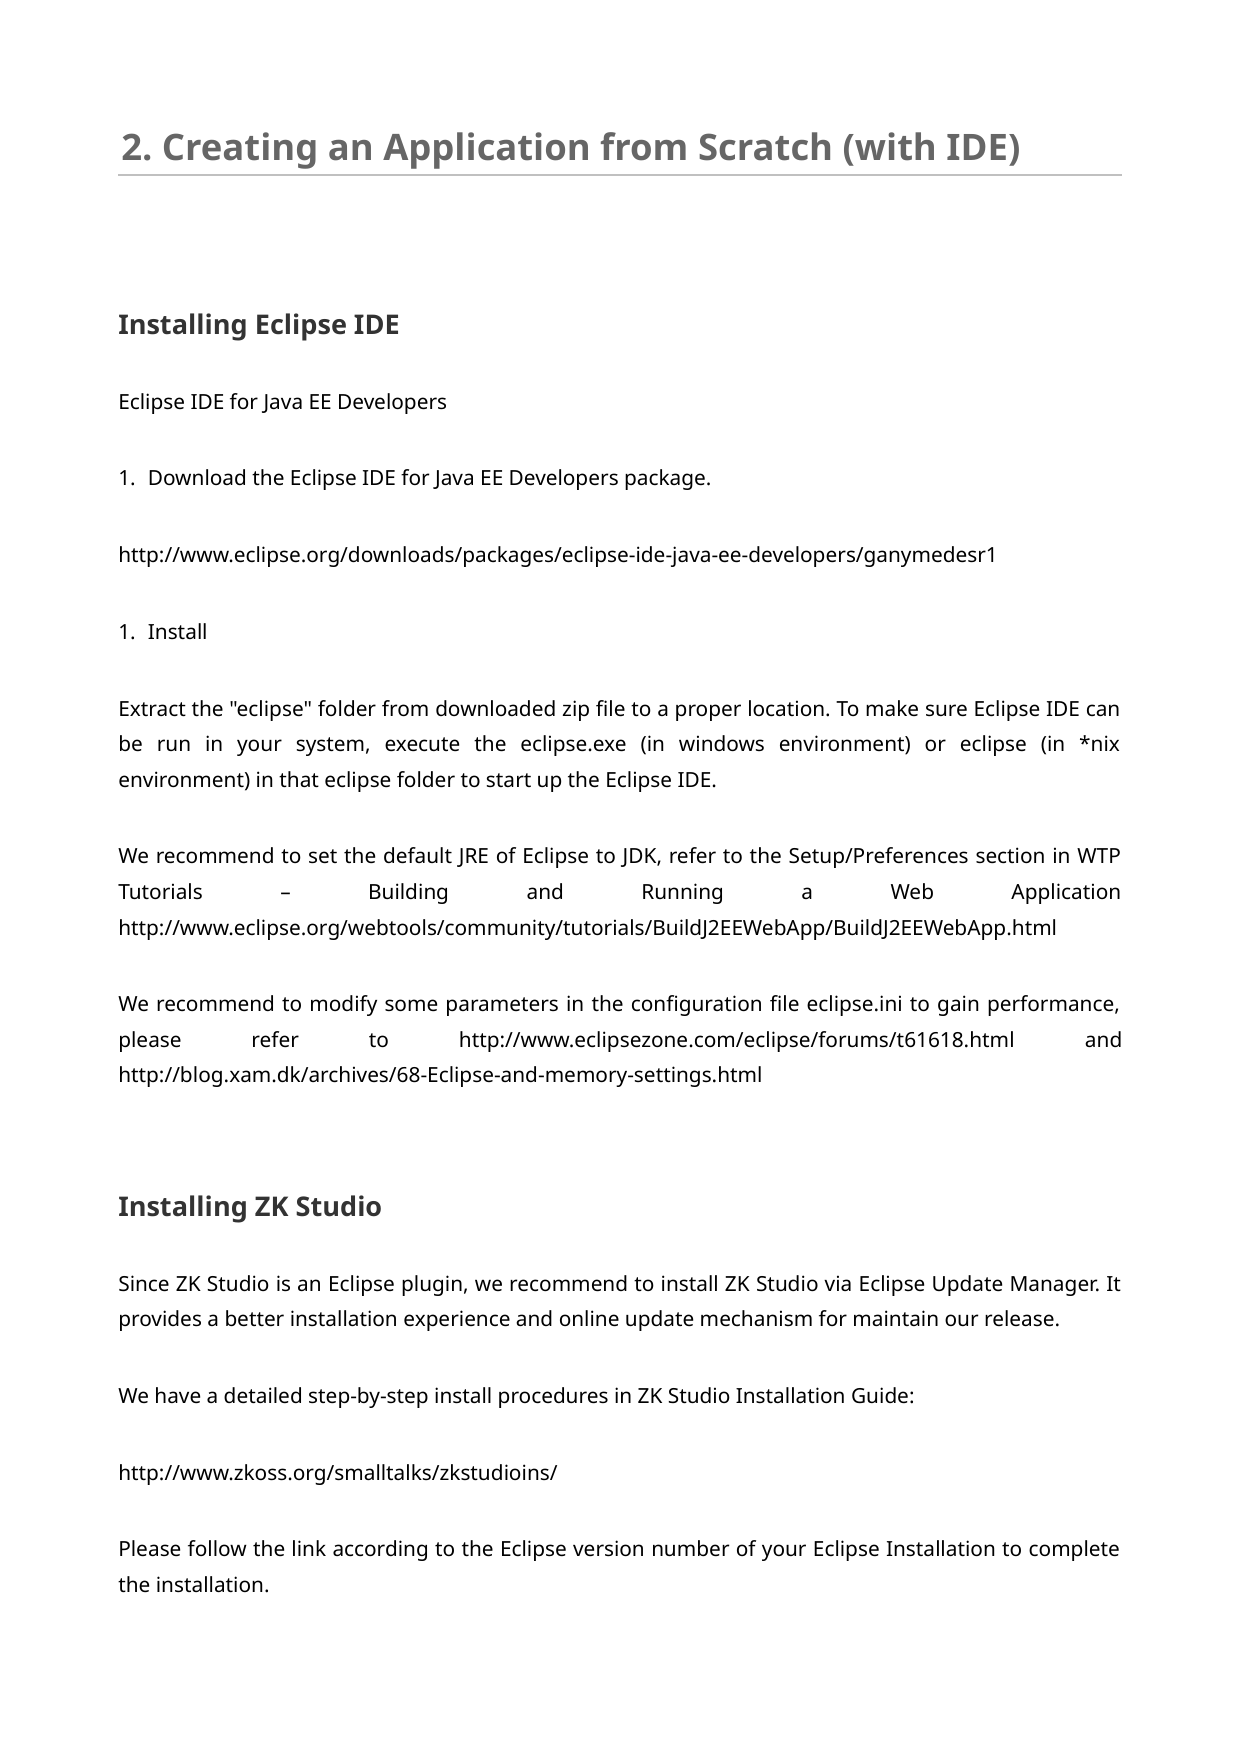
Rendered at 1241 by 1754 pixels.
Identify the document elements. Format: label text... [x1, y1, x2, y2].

text We recommend to modify some parameters in the configuration file eclipse.ini to gain performance, please refer to http://www.eclipsezone.com/eclipse/forums/t61618.html and http://blog.xam.dk/archives/68-Eclipse-and-memory-settings.html [118, 989, 1122, 1089]
list Install [118, 617, 1122, 646]
subtitle 2. Creating an Application from Scratch (with IDE) [118, 118, 1122, 174]
text Extract the "eclipse" folder from downloaded zip file to a proper location. To make sure Eclipse IDE can be run in your system, execute the eclipse.exe (in windows environment) or eclipse (in *nix environment) in that eclipse folder to start up the Eclipse IDE. [118, 694, 1122, 793]
text http://www.eclipse.org/downloads/packages/eclipse-ide-java-ee-developers/ganymedesr1 [118, 540, 1122, 569]
text We recommend to set the default JRE of Eclipse to JDK, refer to the Setup/Preferences section in WTP Tutorials – Building and Running a Web Application http://www.eclipse.org/webtools/community/tutorials/BuildJ2EEWebApp/BuildJ2EEWebApp.html [118, 842, 1122, 941]
text Eclipse IDE for Java EE Developers [118, 387, 1122, 415]
text http://www.zkoss.org/smalltalks/zkstudioins/ [118, 1458, 1122, 1486]
subtitle Installing Eclipse IDE [118, 306, 1122, 342]
list Download the Eclipse IDE for Java EE Developers package. [118, 463, 1122, 492]
text Since ZK Studio is an Eclipse plugin, we recommend to install ZK Studio via Eclipse Update Manager. It provides a better installation experience and online update mechanism for maintain our release. [118, 1269, 1122, 1333]
text Please follow the link according to the Eclipse version number of your Eclipse Installation to complete the installation. [118, 1534, 1122, 1598]
text We have a detailed step-by-step install procedures in ZK Studio Installation Guide: [118, 1381, 1122, 1409]
subtitle Installing ZK Studio [118, 1187, 1122, 1224]
